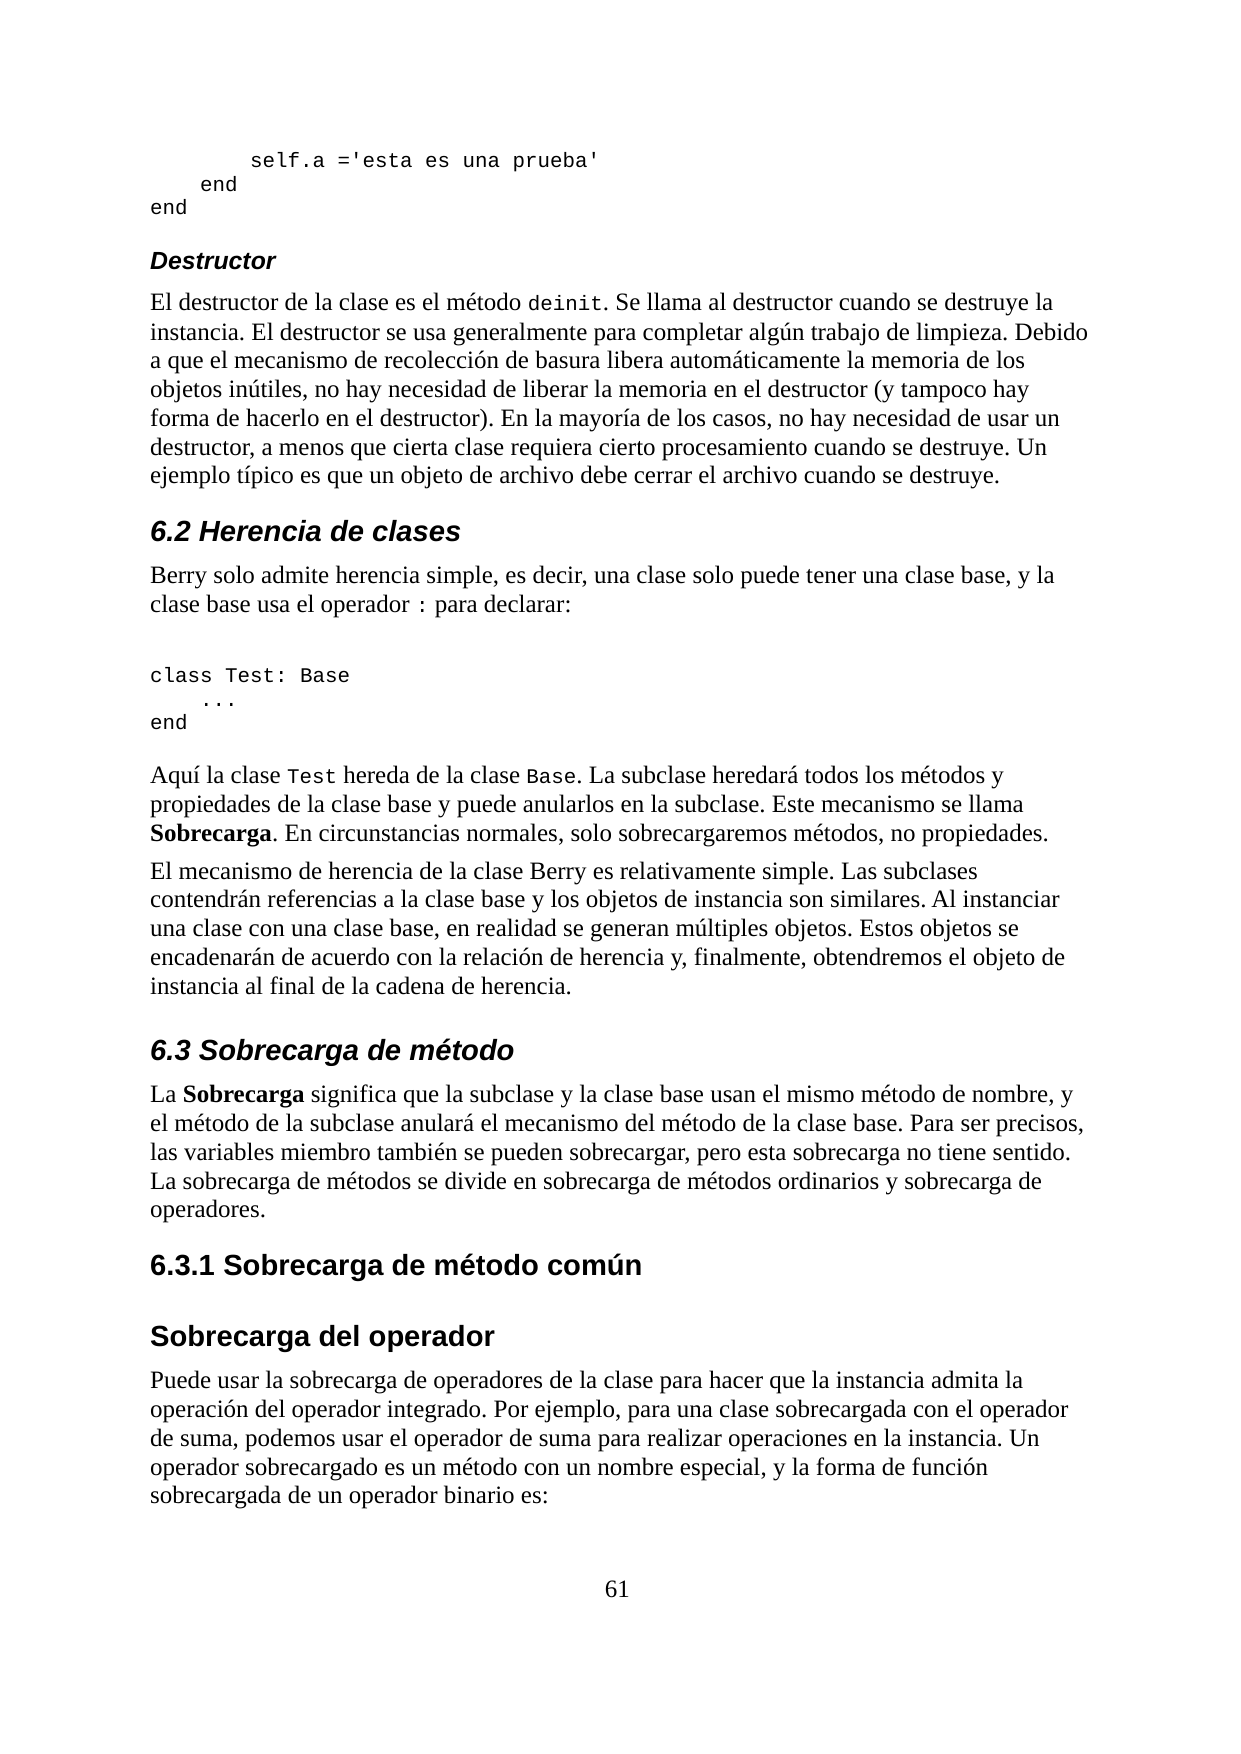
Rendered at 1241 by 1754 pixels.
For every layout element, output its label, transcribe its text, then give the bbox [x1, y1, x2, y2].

text Aquí la clase Test hereda de la clase Base. La subclase heredará todos los métodos y propiedades de la clase base y puede anularlos en la subclase. Este mecanismo se llama Sobrecarga. En circunstancias normales, solo sobrecargaremos métodos, no propiedades. [150, 760, 1090, 847]
text El mecanismo de herencia de la clase Berry es relativamente simple. Las subclases contendrán referencias a la clase base y los objetos de instancia son similares. Al instanciar una clase con una clase base, en realidad se generan múltiples objetos. Estos objetos se encadenarán de acuerdo con la relación de herencia y, finalmente, obtendremos el objeto de instancia al final de la cadena de herencia. [150, 856, 1090, 999]
text end [150, 712, 1090, 736]
text end [150, 174, 1090, 197]
text ... [150, 689, 1090, 712]
text Puede usar la sobrecarga de operadores de la clase para hacer que la instancia admita la operación del operador integrado. Por ejemplo, para una clase sobrecargada con el operador de suma, podemos usar el operador de suma para realizar operaciones en la instancia. Un operador sobrecargado es un método con un nombre especial, y la forma de función sobrecargada de un operador binario es: [150, 1365, 1090, 1509]
subtitle Destructor [150, 246, 1090, 274]
text El destructor de la clase es el método deinit. Se llama al destructor cuando se destruye la instancia. El destructor se usa generalmente para completar algún trabajo de limpieza. Debido a que el mecanismo de recolección de basura libera automáticamente la memoria de los objetos inútiles, no hay necesidad de liberar la memoria en el destructor (y tampoco hay forma de hacerlo en el destructor). En la mayoría de los casos, no hay necesidad de usar un destructor, a menos que cierta clase requiera cierto procesamiento cuando se destruye. Un ejemplo típico es que un objeto de archivo debe cerrar el archivo cuando se destruye. [150, 287, 1090, 489]
subtitle 6.2 Herencia de clases [150, 514, 1090, 548]
text end [150, 197, 1090, 221]
text self.a ='esta es una prueba' [150, 150, 1090, 174]
text Berry solo admite herencia simple, es decir, una clase solo puede tener una clase base, y la clase base usa el operador : para declarar: [150, 560, 1090, 618]
subtitle 6.3.1 Sobrecarga de método común [150, 1248, 1090, 1282]
subtitle Sobrecarga del operador [150, 1319, 1090, 1353]
subtitle 6.3 Sobrecarga de método [150, 1033, 1090, 1067]
text class Test: Base [150, 665, 1090, 689]
text La Sobrecarga significa que la subclase y la clase base usan el mismo método de nombre, y el método de la subclase anulará el mecanismo del método de la clase base. Para ser precisos, las variables miembro también se pueden sobrecargar, pero esta sobrecarga no tiene sentido. La sobrecarga de métodos se divide en sobrecarga de métodos ordinarios y sobrecarga de operadores. [150, 1079, 1090, 1223]
